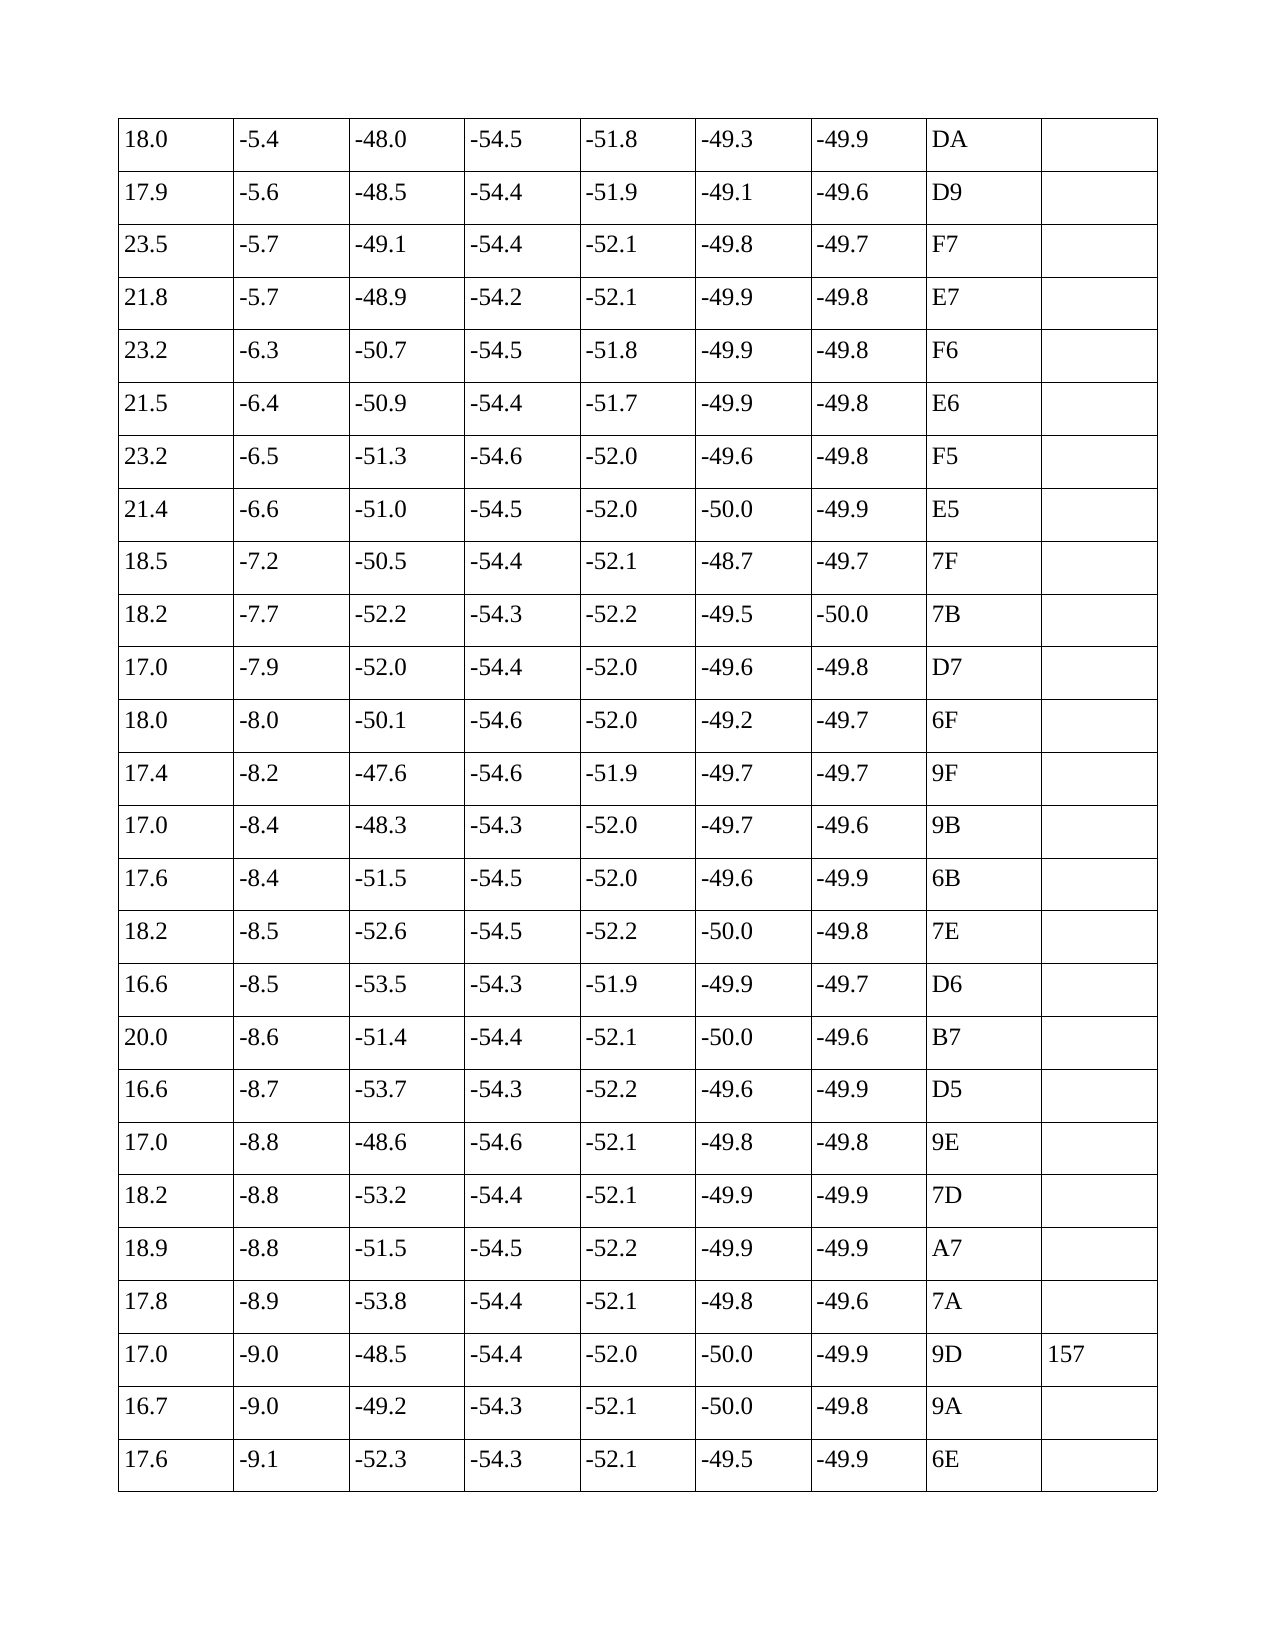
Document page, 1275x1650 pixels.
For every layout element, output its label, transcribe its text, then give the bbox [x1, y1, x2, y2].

table_cell -48.3 [350, 806, 464, 857]
table_cell 16.6 [119, 1070, 233, 1122]
table_cell -49.9 [812, 119, 926, 171]
table_cell -49.6 [696, 1070, 811, 1122]
table_cell -49.6 [696, 436, 811, 488]
table_cell -51.9 [581, 172, 695, 224]
table_cell -50.0 [696, 1334, 811, 1386]
table_cell 17.8 [119, 1281, 233, 1333]
table_cell 17.0 [119, 1123, 233, 1174]
table_cell -52.2 [581, 1228, 695, 1280]
table_cell 18.0 [119, 700, 233, 752]
table_cell -7.2 [234, 542, 349, 593]
table_cell -49.7 [696, 753, 811, 805]
table_cell -5.4 [234, 119, 349, 171]
table_cell 6B [927, 859, 1041, 910]
table_cell -49.8 [812, 911, 926, 963]
table_cell -7.7 [234, 595, 349, 646]
table_cell -54.4 [465, 1175, 580, 1227]
table_cell D6 [927, 964, 1041, 1016]
table_cell -54.3 [465, 964, 580, 1016]
table_cell [1042, 119, 1157, 171]
table_cell 9E [927, 1123, 1041, 1174]
table_cell [1042, 859, 1157, 910]
table_cell [1042, 595, 1157, 646]
table_cell -48.7 [696, 542, 811, 593]
table_cell -52.0 [581, 436, 695, 488]
table_cell -49.8 [812, 436, 926, 488]
table_cell -50.7 [350, 330, 464, 382]
table_cell 7D [927, 1175, 1041, 1227]
table_cell -49.9 [696, 330, 811, 382]
table_cell -8.6 [234, 1017, 349, 1069]
table_cell -52.0 [581, 700, 695, 752]
table_cell -54.4 [465, 383, 580, 435]
table_cell -51.0 [350, 489, 464, 541]
table_cell -52.1 [581, 1175, 695, 1227]
table_cell F7 [927, 225, 1041, 277]
table_cell -51.8 [581, 330, 695, 382]
table_cell -48.6 [350, 1123, 464, 1174]
table_cell -49.6 [812, 1281, 926, 1333]
table_cell -8.0 [234, 700, 349, 752]
table_cell 6F [927, 700, 1041, 752]
table_cell 18.5 [119, 542, 233, 593]
table_cell -8.8 [234, 1175, 349, 1227]
table_cell -51.9 [581, 964, 695, 1016]
table_cell -52.1 [581, 1387, 695, 1438]
table_cell -49.5 [696, 595, 811, 646]
table_cell -49.8 [696, 1281, 811, 1333]
table_cell -51.9 [581, 753, 695, 805]
table_cell -8.2 [234, 753, 349, 805]
table_cell [1042, 383, 1157, 435]
table_cell 9B [927, 806, 1041, 857]
table_cell B7 [927, 1017, 1041, 1069]
table_cell -54.3 [465, 1440, 580, 1491]
table_cell -49.7 [812, 225, 926, 277]
table_cell -49.9 [812, 1228, 926, 1280]
table_cell -52.0 [350, 647, 464, 699]
table_cell -52.1 [581, 1017, 695, 1069]
table_cell -51.4 [350, 1017, 464, 1069]
table_cell [1042, 1281, 1157, 1333]
table_cell -49.9 [696, 964, 811, 1016]
table_cell [1042, 225, 1157, 277]
table_cell -48.9 [350, 278, 464, 329]
table_cell -5.7 [234, 278, 349, 329]
table_cell -51.5 [350, 1228, 464, 1280]
table_cell [1042, 1228, 1157, 1280]
table_cell -51.3 [350, 436, 464, 488]
table_cell -5.6 [234, 172, 349, 224]
table_cell -54.6 [465, 753, 580, 805]
table_cell -54.2 [465, 278, 580, 329]
table_cell -49.7 [696, 806, 811, 857]
table_cell -54.5 [465, 330, 580, 382]
table_cell -8.8 [234, 1123, 349, 1174]
table_cell -52.6 [350, 911, 464, 963]
table_cell [1042, 700, 1157, 752]
table_cell -48.0 [350, 119, 464, 171]
table_cell -54.5 [465, 1228, 580, 1280]
table_cell F6 [927, 330, 1041, 382]
table_cell -49.8 [812, 278, 926, 329]
table_cell 18.0 [119, 119, 233, 171]
table_cell -54.3 [465, 1387, 580, 1438]
table_cell -50.0 [696, 911, 811, 963]
table_cell -6.3 [234, 330, 349, 382]
table_cell -49.8 [696, 225, 811, 277]
table_cell -52.1 [581, 1281, 695, 1333]
table_cell -8.4 [234, 859, 349, 910]
table_cell -49.6 [812, 1017, 926, 1069]
table_cell -49.8 [812, 383, 926, 435]
table_cell -53.7 [350, 1070, 464, 1122]
table_cell -6.5 [234, 436, 349, 488]
table_cell [1042, 542, 1157, 593]
table_cell -8.9 [234, 1281, 349, 1333]
table_cell 20.0 [119, 1017, 233, 1069]
table_cell [1042, 806, 1157, 857]
table_cell -54.4 [465, 1017, 580, 1069]
table_cell [1042, 278, 1157, 329]
table_cell -52.1 [581, 1123, 695, 1174]
table_cell E7 [927, 278, 1041, 329]
table_cell -54.4 [465, 1334, 580, 1386]
table_cell D7 [927, 647, 1041, 699]
table_cell 18.2 [119, 911, 233, 963]
table_cell [1042, 1175, 1157, 1227]
table_cell [1042, 964, 1157, 1016]
table_cell -54.6 [465, 436, 580, 488]
table_cell 17.6 [119, 859, 233, 910]
table_cell -52.2 [350, 595, 464, 646]
table_cell -6.6 [234, 489, 349, 541]
table_cell DA [927, 119, 1041, 171]
table_cell -49.7 [812, 700, 926, 752]
table_cell -52.1 [581, 1440, 695, 1491]
table_cell [1042, 647, 1157, 699]
table_cell [1042, 1070, 1157, 1122]
table_cell -54.3 [465, 595, 580, 646]
table_cell -50.0 [696, 1017, 811, 1069]
table_cell 6E [927, 1440, 1041, 1491]
table_cell -52.2 [581, 911, 695, 963]
table_cell -49.9 [696, 383, 811, 435]
table_cell 7F [927, 542, 1041, 593]
table_cell -52.0 [581, 647, 695, 699]
table_cell -50.0 [696, 489, 811, 541]
table_cell -48.5 [350, 172, 464, 224]
table_cell D5 [927, 1070, 1041, 1122]
table_cell -52.0 [581, 489, 695, 541]
table_cell E5 [927, 489, 1041, 541]
table_cell -54.3 [465, 806, 580, 857]
table_cell -52.2 [581, 595, 695, 646]
table_cell 18.9 [119, 1228, 233, 1280]
table_cell -54.4 [465, 1281, 580, 1333]
table_cell [1042, 489, 1157, 541]
table_cell -53.5 [350, 964, 464, 1016]
table_cell -49.6 [696, 647, 811, 699]
table_cell [1042, 753, 1157, 805]
table_cell 21.8 [119, 278, 233, 329]
table_cell -51.5 [350, 859, 464, 910]
table_cell -49.6 [812, 806, 926, 857]
table_cell 9F [927, 753, 1041, 805]
table_cell 21.5 [119, 383, 233, 435]
table_cell -49.9 [812, 1070, 926, 1122]
table_cell -49.1 [696, 172, 811, 224]
table_cell [1042, 1387, 1157, 1438]
table_cell -50.0 [812, 595, 926, 646]
table_cell -53.8 [350, 1281, 464, 1333]
table_cell -8.7 [234, 1070, 349, 1122]
table_cell -52.1 [581, 542, 695, 593]
table_cell 17.0 [119, 806, 233, 857]
table_cell -52.1 [581, 278, 695, 329]
table_cell -51.7 [581, 383, 695, 435]
table_cell E6 [927, 383, 1041, 435]
table_cell [1042, 1123, 1157, 1174]
table_cell -7.9 [234, 647, 349, 699]
table_cell -52.0 [581, 859, 695, 910]
table_cell -49.9 [812, 489, 926, 541]
table_cell -53.2 [350, 1175, 464, 1227]
table_cell 16.6 [119, 964, 233, 1016]
table_cell -8.5 [234, 911, 349, 963]
table_cell -52.2 [581, 1070, 695, 1122]
table_cell -51.8 [581, 119, 695, 171]
table_cell -49.6 [696, 859, 811, 910]
table_cell [1042, 1017, 1157, 1069]
table_cell -50.1 [350, 700, 464, 752]
table_cell -49.9 [812, 1440, 926, 1491]
table_cell A7 [927, 1228, 1041, 1280]
table_cell -54.4 [465, 542, 580, 593]
table_cell [1042, 330, 1157, 382]
table_cell -8.8 [234, 1228, 349, 1280]
table_cell -49.9 [696, 1175, 811, 1227]
table_cell 17.9 [119, 172, 233, 224]
table_cell -8.4 [234, 806, 349, 857]
table_cell 16.7 [119, 1387, 233, 1438]
table_cell -54.4 [465, 225, 580, 277]
table_cell -54.5 [465, 859, 580, 910]
table_cell -49.8 [812, 1387, 926, 1438]
table_cell -54.6 [465, 1123, 580, 1174]
table_cell -54.5 [465, 119, 580, 171]
table_cell 18.2 [119, 1175, 233, 1227]
table_cell -49.9 [812, 859, 926, 910]
table_cell 7B [927, 595, 1041, 646]
table_cell -50.9 [350, 383, 464, 435]
table_cell -8.5 [234, 964, 349, 1016]
table_cell 7E [927, 911, 1041, 963]
table_cell -54.3 [465, 1070, 580, 1122]
table_cell -49.9 [812, 1334, 926, 1386]
table_cell -52.1 [581, 225, 695, 277]
table_cell 21.4 [119, 489, 233, 541]
table_cell [1042, 911, 1157, 963]
table_cell -49.2 [696, 700, 811, 752]
table_cell 17.4 [119, 753, 233, 805]
table_cell 23.5 [119, 225, 233, 277]
table_cell -6.4 [234, 383, 349, 435]
table_cell -49.2 [350, 1387, 464, 1438]
table_cell 9A [927, 1387, 1041, 1438]
table_cell -9.0 [234, 1334, 349, 1386]
table_cell -49.9 [812, 1175, 926, 1227]
table_cell -49.3 [696, 119, 811, 171]
table_cell -52.3 [350, 1440, 464, 1491]
table_cell -49.8 [812, 330, 926, 382]
table_cell D9 [927, 172, 1041, 224]
table_cell -52.0 [581, 806, 695, 857]
table_cell -49.9 [696, 1228, 811, 1280]
table_cell -47.6 [350, 753, 464, 805]
table_cell -54.4 [465, 647, 580, 699]
table_cell -49.7 [812, 964, 926, 1016]
table_cell -49.9 [696, 278, 811, 329]
table_cell 17.6 [119, 1440, 233, 1491]
table_cell -48.5 [350, 1334, 464, 1386]
table_cell -50.5 [350, 542, 464, 593]
table_cell -49.6 [812, 172, 926, 224]
table_cell -52.0 [581, 1334, 695, 1386]
table_cell [1042, 1440, 1157, 1491]
table_cell -54.6 [465, 700, 580, 752]
table_cell 17.0 [119, 647, 233, 699]
table_cell -9.1 [234, 1440, 349, 1491]
table_cell [1042, 436, 1157, 488]
table_cell -49.5 [696, 1440, 811, 1491]
table_cell F5 [927, 436, 1041, 488]
table_cell -49.8 [812, 647, 926, 699]
table_cell [1042, 172, 1157, 224]
table_cell 23.2 [119, 436, 233, 488]
table_cell 157 [1042, 1334, 1157, 1386]
table_cell 18.2 [119, 595, 233, 646]
table_cell 23.2 [119, 330, 233, 382]
table_cell -54.5 [465, 489, 580, 541]
table_cell -49.8 [696, 1123, 811, 1174]
table_cell -54.4 [465, 172, 580, 224]
table_cell 17.0 [119, 1334, 233, 1386]
table_cell -5.7 [234, 225, 349, 277]
table_cell -49.7 [812, 542, 926, 593]
table_cell 9D [927, 1334, 1041, 1386]
table_cell 7A [927, 1281, 1041, 1333]
table_cell -49.1 [350, 225, 464, 277]
table_cell -49.8 [812, 1123, 926, 1174]
table_cell -49.7 [812, 753, 926, 805]
table_cell -50.0 [696, 1387, 811, 1438]
table_cell -9.0 [234, 1387, 349, 1438]
table_cell -54.5 [465, 911, 580, 963]
